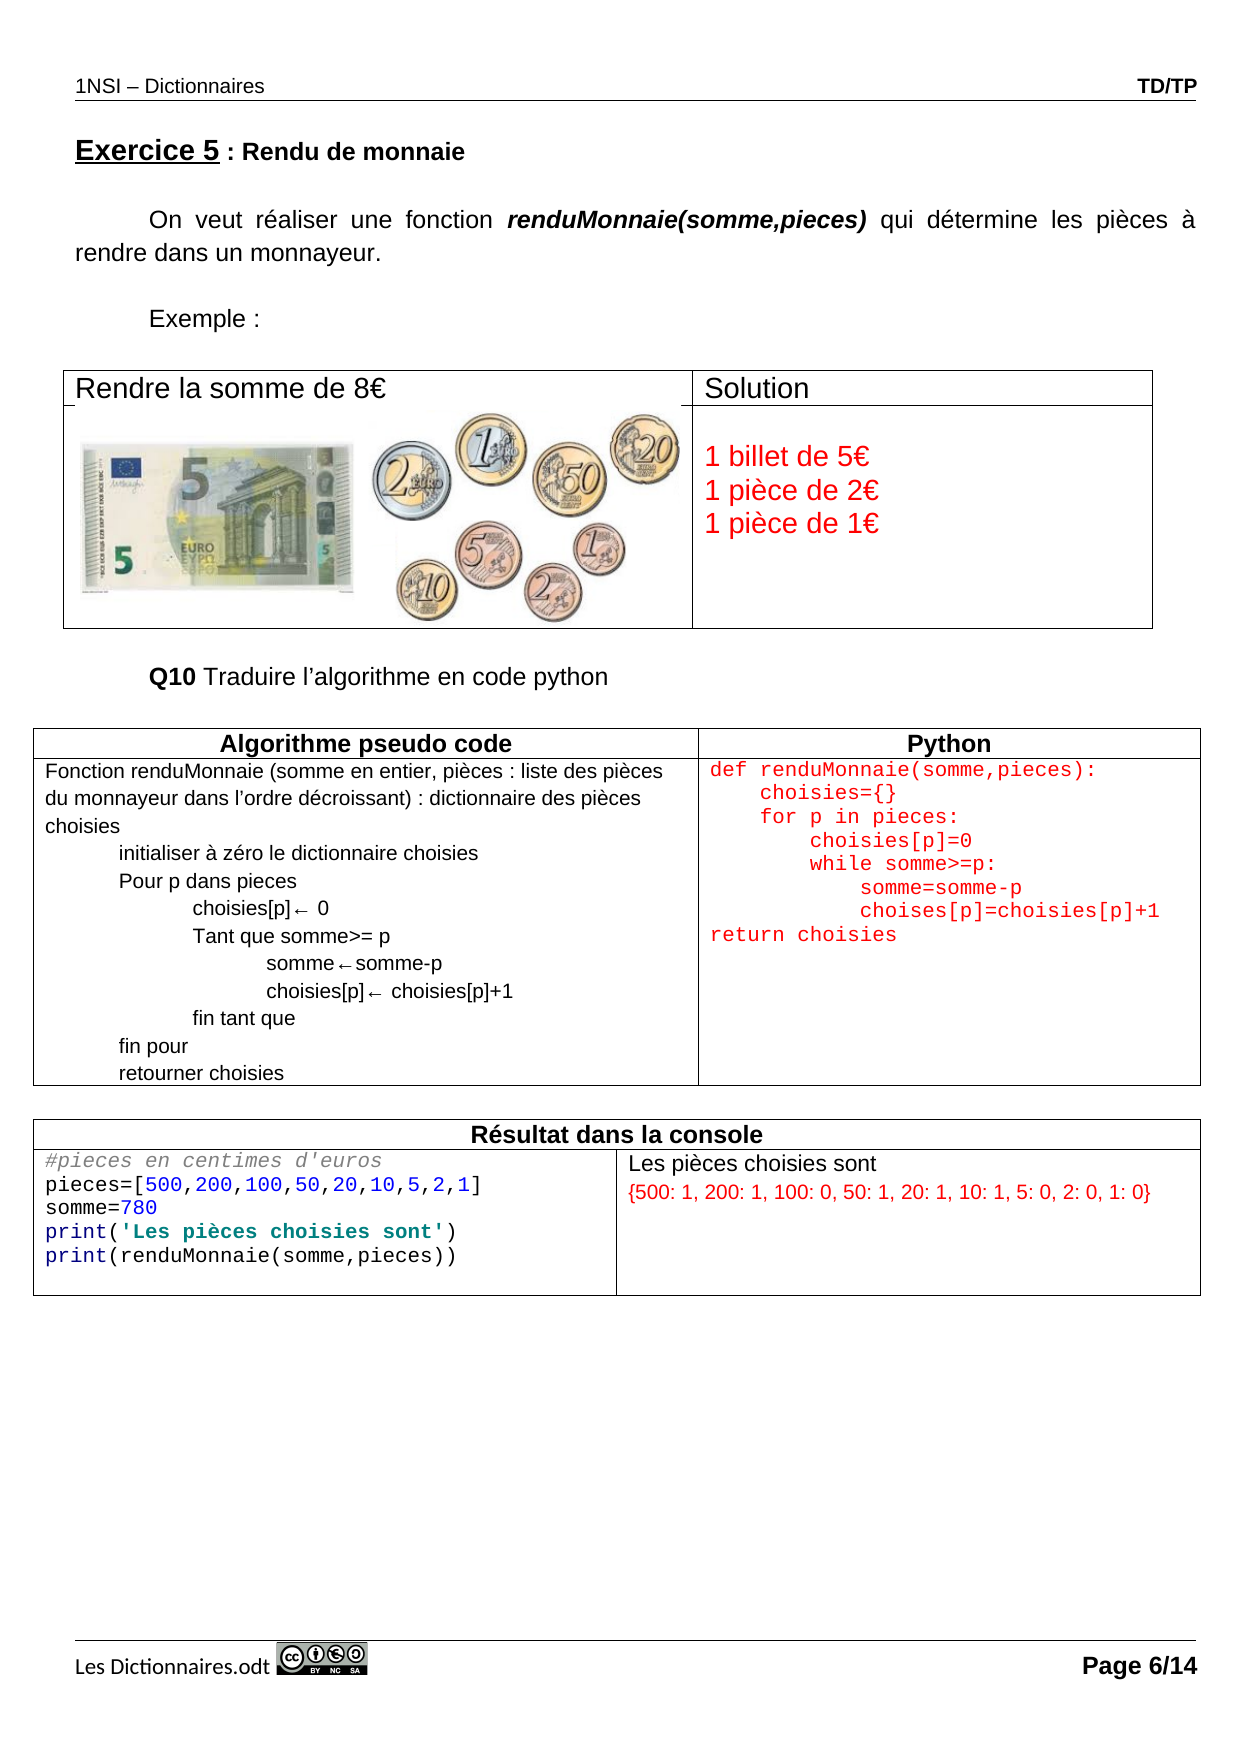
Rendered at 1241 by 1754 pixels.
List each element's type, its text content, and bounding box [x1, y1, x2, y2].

table_cell 1 billet de 5€ 1 pièce de 2€ 1 pièce de 1€ [693, 406, 1152, 628]
picture [276, 1642, 368, 1675]
text Q10 Traduire l’algorithme en code python [75, 662, 1196, 691]
text Exercice 5 : Rendu de monnaie [75, 133, 1196, 167]
table_cell Fonction renduMonnaie (somme en entier, pièces : liste des pièces du monnayeur dans l’ordre décroissant) : dictionnaire des pièces choisies initialiser à zéro le dictionnaire choisies Pour p dans pieces choisies[p]← 0 Tant que somme>= p somme←somme-p choisies[p]← choisies[p]+1 fin tant que fin pour retourner choisies [34, 759, 698, 1085]
table_header Rendre la somme de 8€ [64, 371, 692, 405]
table_cell def renduMonnaie(somme,pieces): choisies={} for p in pieces: choisies[p]=0 while somme>=p: somme=somme-p choises[p]=choisies[p]+1 return choisies [699, 759, 1200, 1085]
text Exemple : [75, 304, 1196, 332]
table_header Python [699, 729, 1200, 758]
table_cell Les pièces choisies sont {500: 1, 200: 1, 100: 0, 50: 1, 20: 1, 10: 1, 5: 0, 2: 0, 1: 0} [617, 1150, 1200, 1294]
table_header Résultat dans la console [34, 1120, 1200, 1149]
table_cell [64, 406, 75, 628]
table_header Algorithme pseudo code [34, 729, 698, 758]
text On veut réaliser une fonction renduMonnaie(somme,pieces) qui détermine les pièces à rendre dans un monnayeur. [75, 204, 1196, 266]
table_cell #pieces en centimes d'euros pieces=[500,200,100,50,20,10,5,2,1] somme=780 print('Les pièces choisies sont') print(renduMonnaie(somme,pieces)) [34, 1150, 616, 1294]
table_header Solution [693, 371, 1152, 405]
table_cell [682, 406, 692, 628]
